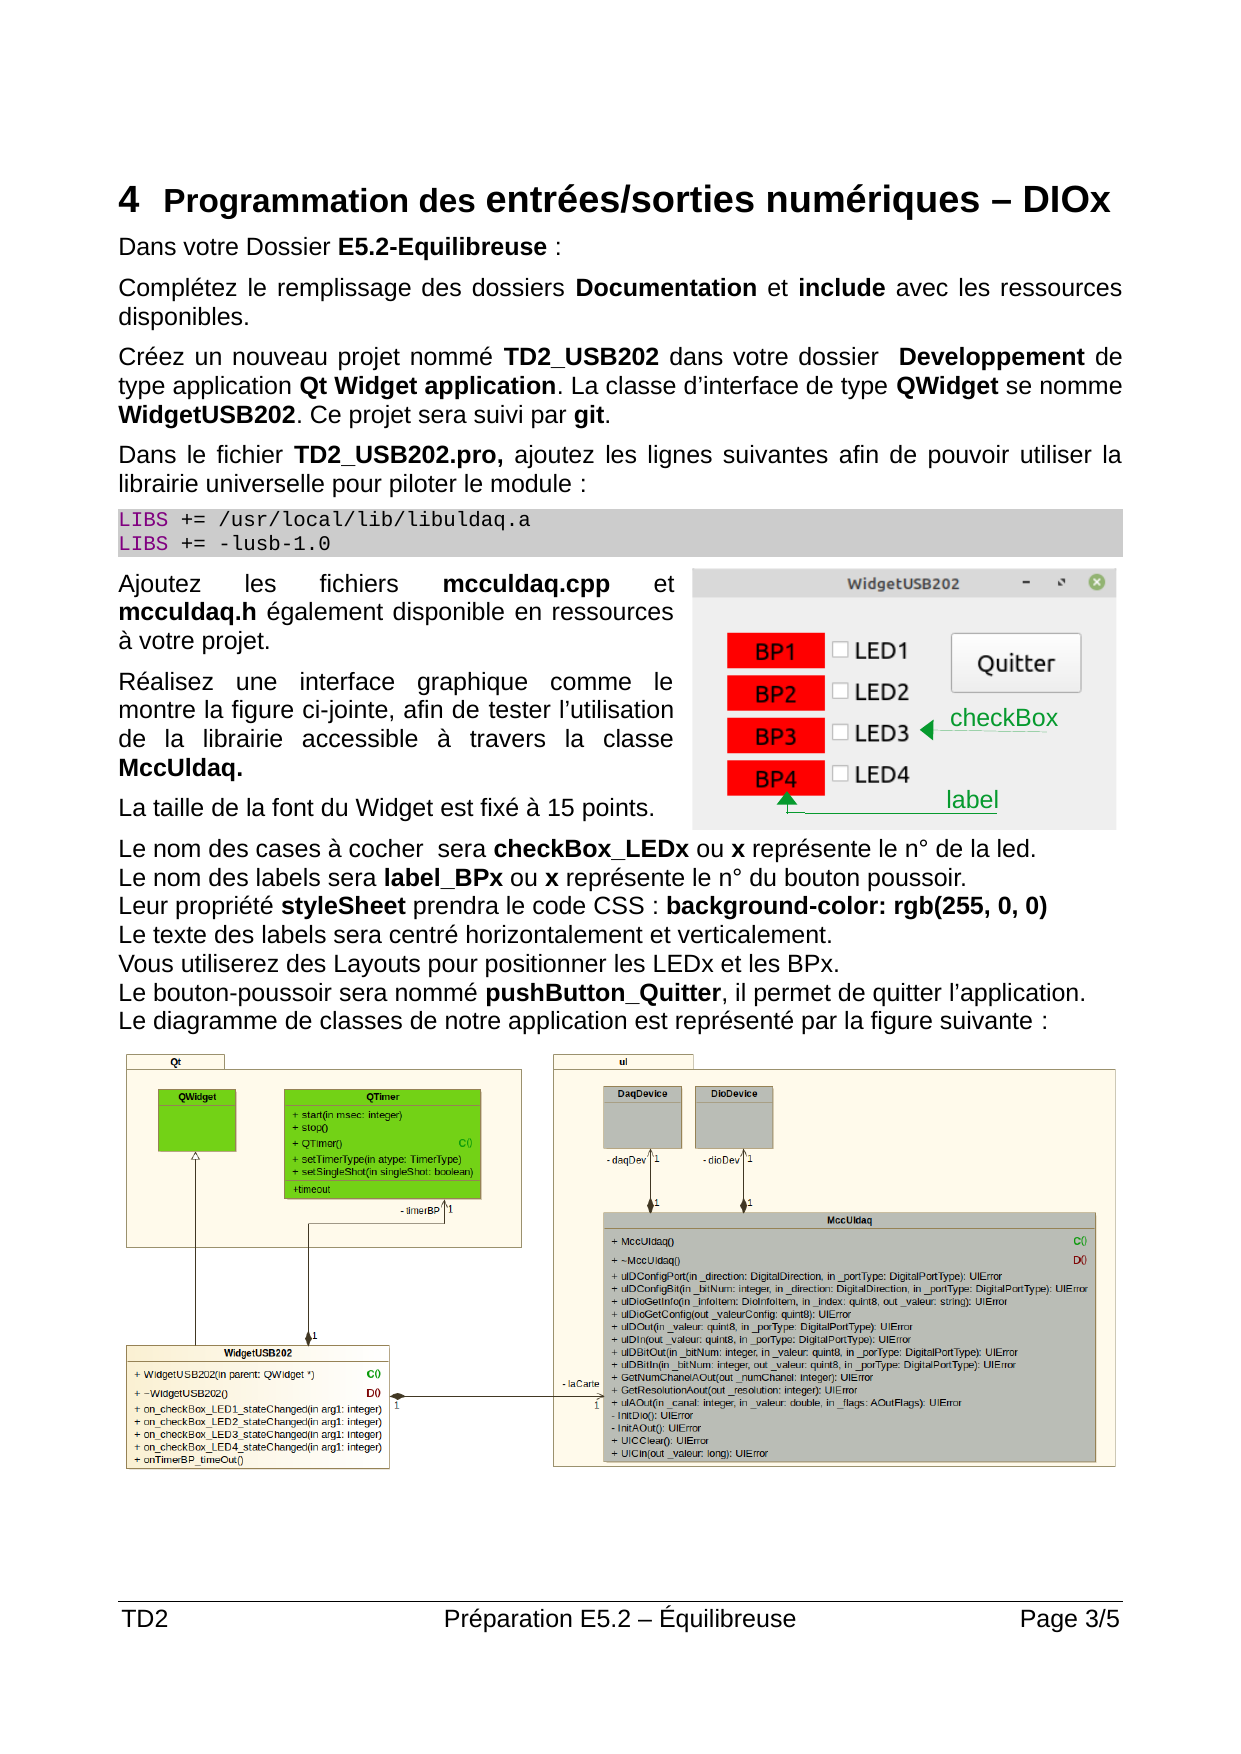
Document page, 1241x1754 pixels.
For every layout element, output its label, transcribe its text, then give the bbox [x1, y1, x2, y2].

text Dans le fichier TD2_USB202.pro, ajoutez les lignes suivantes afin de pouvoir utiliser la librairie universelle pour piloter le module : [118, 440, 1123, 498]
text Dans votre Dossier E5.2-Equilibreuse : [118, 232, 1123, 261]
subtitle Programmation des entrées/sorties numériques – DIOx [118, 176, 1123, 220]
text Réalisez une interface graphique comme le montre la figure ci-jointe, afin de tester l’utilisation de la librairie accessible à travers la classe MccUldaq. [118, 667, 692, 782]
text Le nom des cases à cocher sera checkBox_LEDx ou x représente le n° de la led. [118, 834, 1123, 863]
text Le texte des labels sera centré horizontalement et verticalement. [118, 920, 1123, 949]
text Le diagramme de classes de notre application est représenté par la figure suivante : [118, 1006, 1123, 1035]
text Leur propriété styleSheet prendra le code CSS : background-color: rgb(255, 0, 0) [118, 891, 1123, 920]
text La taille de la font du Widget est fixé à 15 points. [118, 793, 692, 822]
text Vous utiliserez des Layouts pour positionner les LEDx et les BPx. [118, 949, 1123, 978]
text Ajoutez les fichiers mcculdaq.cpp et mcculdaq.h également disponible en ressources à votre projet. [118, 568, 692, 655]
text Le nom des labels sera label_BPx ou x représente le n° du bouton poussoir. [118, 863, 1123, 891]
text LIBS += /usr/local/lib/libuldaq.a [118, 509, 1123, 533]
picture [692, 568, 1117, 830]
text Le bouton-poussoir sera nommé pushButton_Quitter, il permet de quitter l’application. [118, 978, 1123, 1006]
picture [118, 1046, 1123, 1477]
text LIBS += -lusb-1.0 [118, 533, 1123, 557]
text Complétez le remplissage des dossiers Documentation et include avec les ressources disponibles. [118, 273, 1123, 330]
text Créez un nouveau projet nommé TD2_USB202 dans votre dossier Developpement de type application Qt Widget application. La classe d’interface de type QWidget se nomme WidgetUSB202. Ce projet sera suivi par git. [118, 342, 1123, 428]
